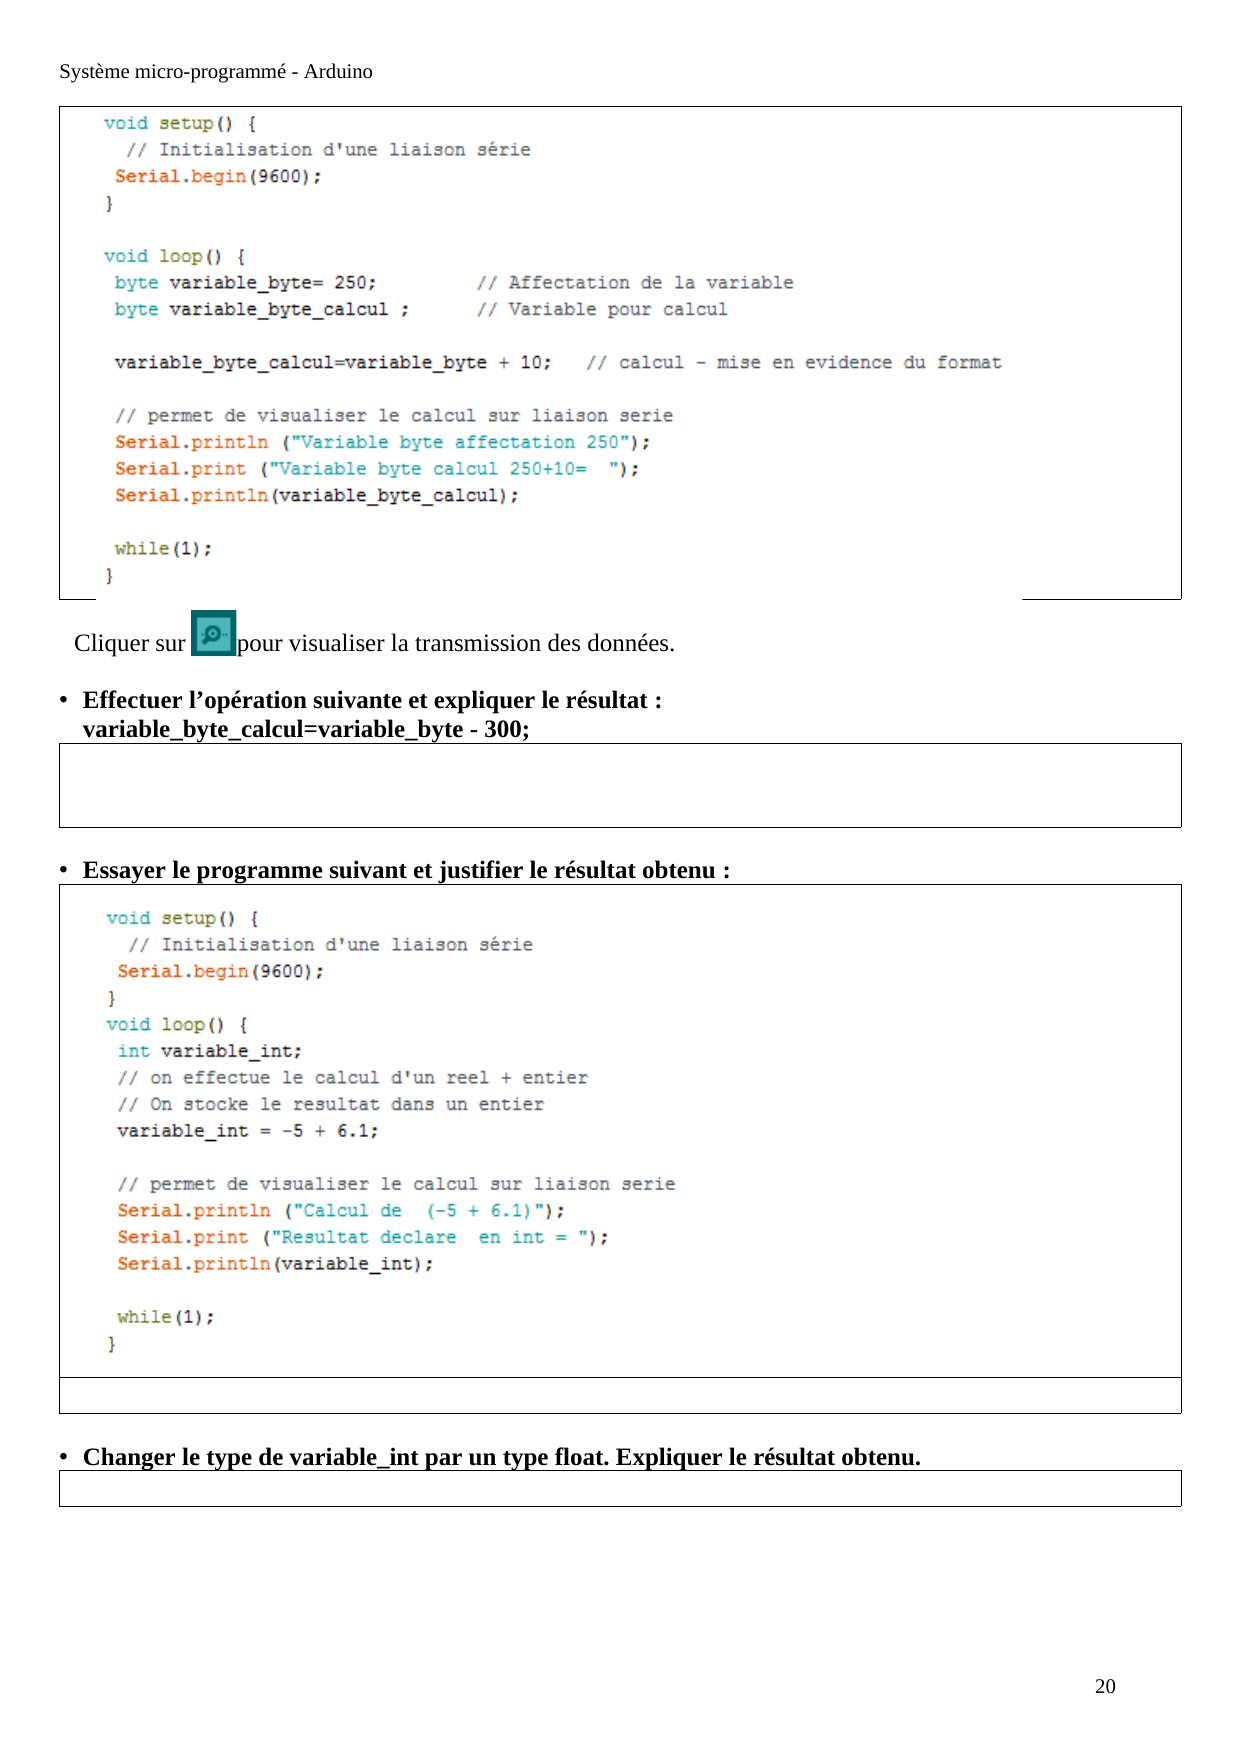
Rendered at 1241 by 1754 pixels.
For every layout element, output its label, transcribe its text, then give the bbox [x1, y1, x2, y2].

list Changer le type de variable_int par un type float. Expliquer le résultat obtenu. [59, 1442, 1181, 1470]
table_header [60, 885, 1181, 1377]
table_cell [60, 107, 1181, 599]
list Essayer le programme suivant et justifier le résultat obtenu : [59, 856, 1181, 884]
table_header [60, 1471, 1181, 1506]
picture [99, 907, 723, 1359]
picture [96, 112, 1023, 600]
list Effectuer l’opération suivante et expliquer le résultat : variable_byte_calcul=variable_byte - 300; [59, 686, 1181, 743]
picture [191, 610, 237, 656]
table_cell [60, 1378, 1181, 1413]
table_header [60, 744, 1181, 827]
text Cliquer sur pour visualiser la transmission des données. [74, 628, 1181, 657]
